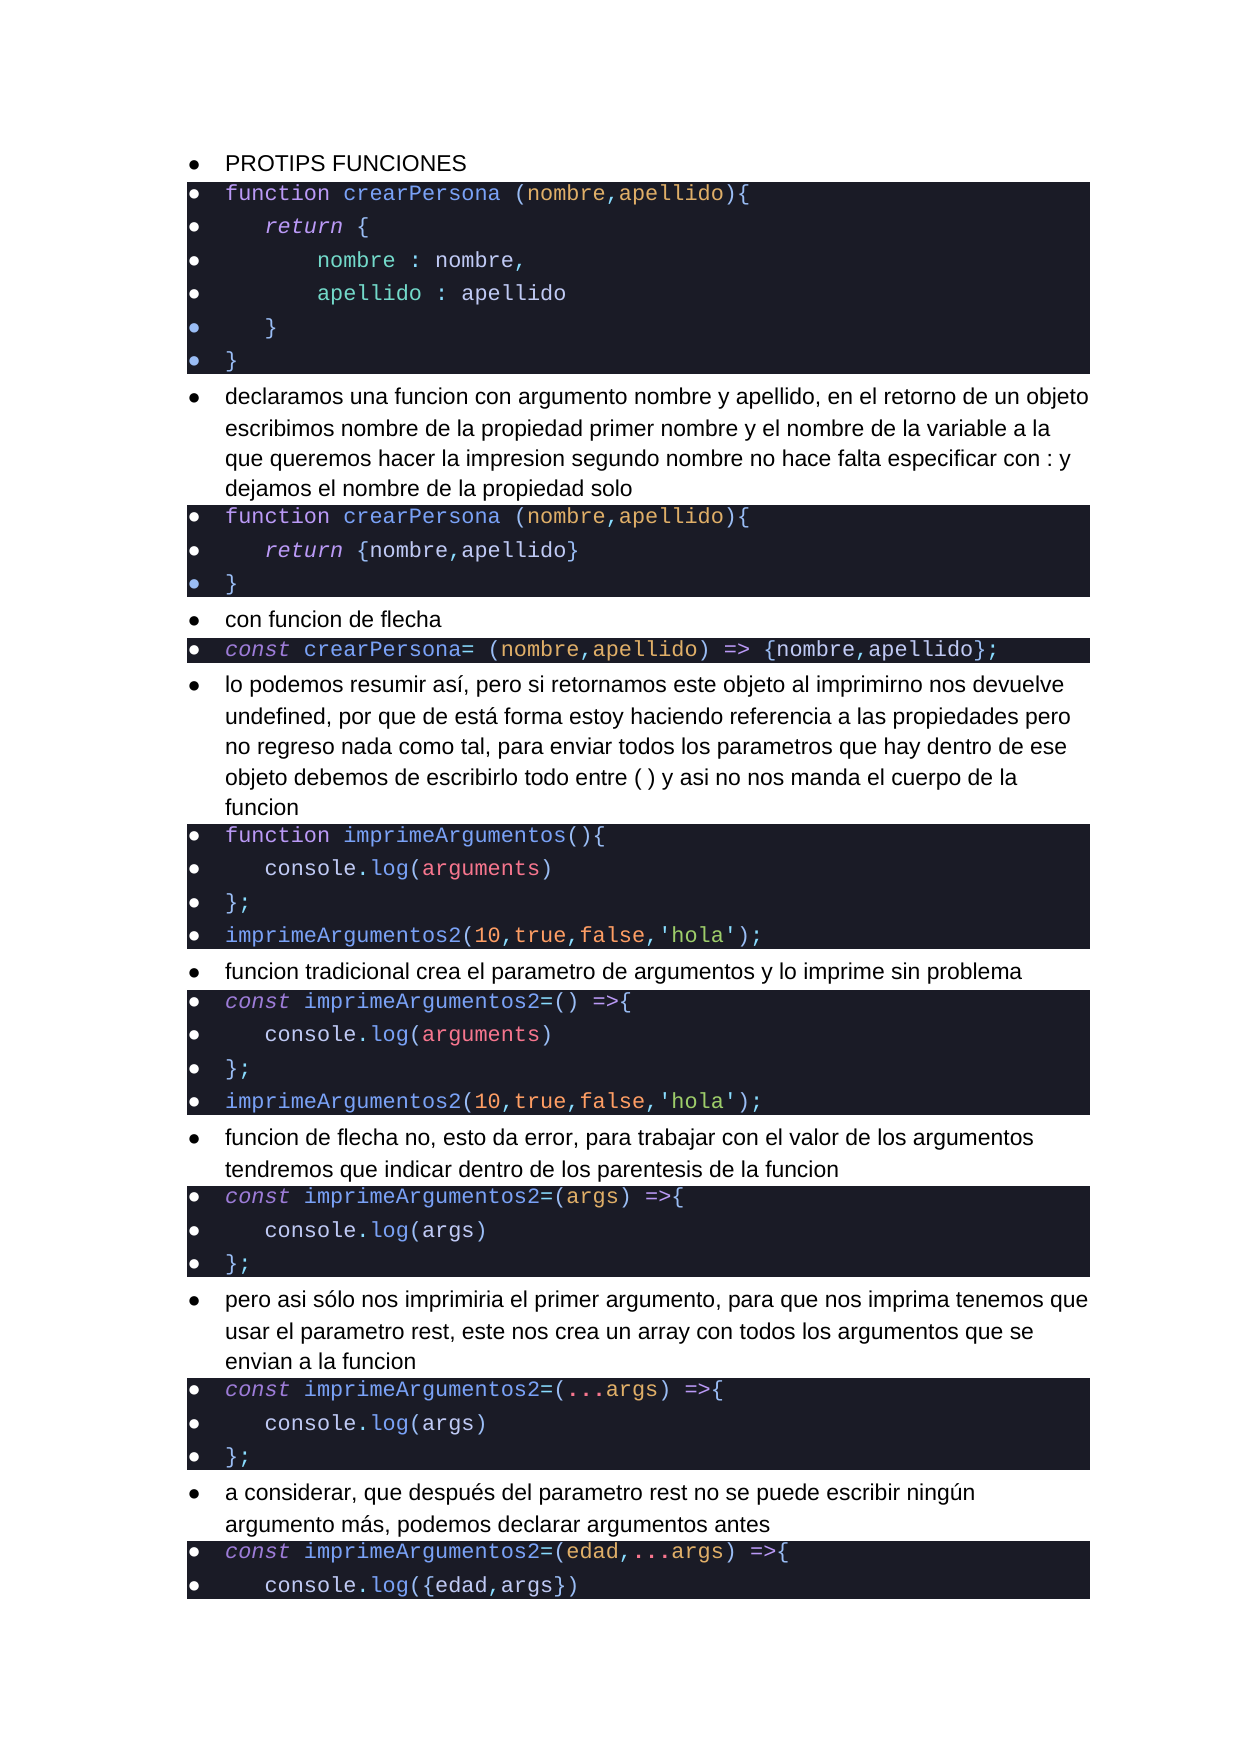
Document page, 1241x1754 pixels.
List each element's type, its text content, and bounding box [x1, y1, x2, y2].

list lo podemos resumir así, pero si retornamos este objeto al imprimirno nos devuelve undefined, por que de está forma estoy haciendo referencia a las propiedades pero no regreso nada como tal, para enviar todos los parametros que hay dentro de ese objeto debemos de escribirlo todo entre ( ) y asi no nos manda el cuerpo de la funcion [187, 671, 1090, 820]
list con funcion de flecha [187, 606, 1090, 634]
list const imprimeArgumentos2=(edad,...args) =>{ [187, 1541, 1090, 1566]
list function crearPersona (nombre,apellido){ [187, 182, 1090, 207]
list return {nombre,apellido} [187, 539, 1090, 563]
list }; [187, 1445, 1090, 1470]
list console.log(args) [187, 1219, 1090, 1244]
list } [187, 572, 1090, 597]
list console.log(arguments) [187, 857, 1090, 882]
list console.log(args) [187, 1412, 1090, 1437]
list const crearPersona= (nombre,apellido) => {nombre,apellido}; [187, 638, 1090, 663]
list nombre : nombre, [187, 249, 1090, 274]
list imprimeArgumentos2(10,true,false,'hola'); [187, 924, 1090, 949]
list const imprimeArgumentos2=(args) =>{ [187, 1186, 1090, 1211]
list function crearPersona (nombre,apellido){ [187, 505, 1090, 530]
list }; [187, 1253, 1090, 1277]
list declaramos una funcion con argumento nombre y apellido, en el retorno de un objeto escribimos nombre de la propiedad primer nombre y el nombre de la variable a la que queremos hacer la impresion segundo nombre no hace falta especificar con : y dejamos el nombre de la propiedad solo [187, 383, 1090, 501]
list pero asi sólo nos imprimiria el primer argumento, para que nos imprima tenemos que usar el parametro rest, este nos crea un array con todos los argumentos que se envian a la funcion [187, 1286, 1090, 1374]
list funcion de flecha no, esto da error, para trabajar con el valor de los argumentos tendremos que indicar dentro de los parentesis de la funcion [187, 1124, 1090, 1182]
list const imprimeArgumentos2=() =>{ [187, 990, 1090, 1015]
list PROTIPS FUNCIONES [187, 150, 1090, 178]
list const imprimeArgumentos2=(...args) =>{ [187, 1378, 1090, 1403]
list imprimeArgumentos2(10,true,false,'hola'); [187, 1090, 1090, 1115]
list console.log({edad,args}) [187, 1574, 1090, 1599]
list return { [187, 216, 1090, 240]
list } [187, 349, 1090, 374]
list }; [187, 1057, 1090, 1082]
list apellido : apellido [187, 282, 1090, 307]
list funcion tradicional crea el parametro de argumentos y lo imprime sin problema [187, 958, 1090, 986]
list function imprimeArgumentos(){ [187, 824, 1090, 849]
list a considerar, que después del parametro rest no se puede escribir ningún argumento más, podemos declarar argumentos antes [187, 1479, 1090, 1537]
list }; [187, 891, 1090, 916]
list console.log(arguments) [187, 1023, 1090, 1048]
list } [187, 316, 1090, 341]
